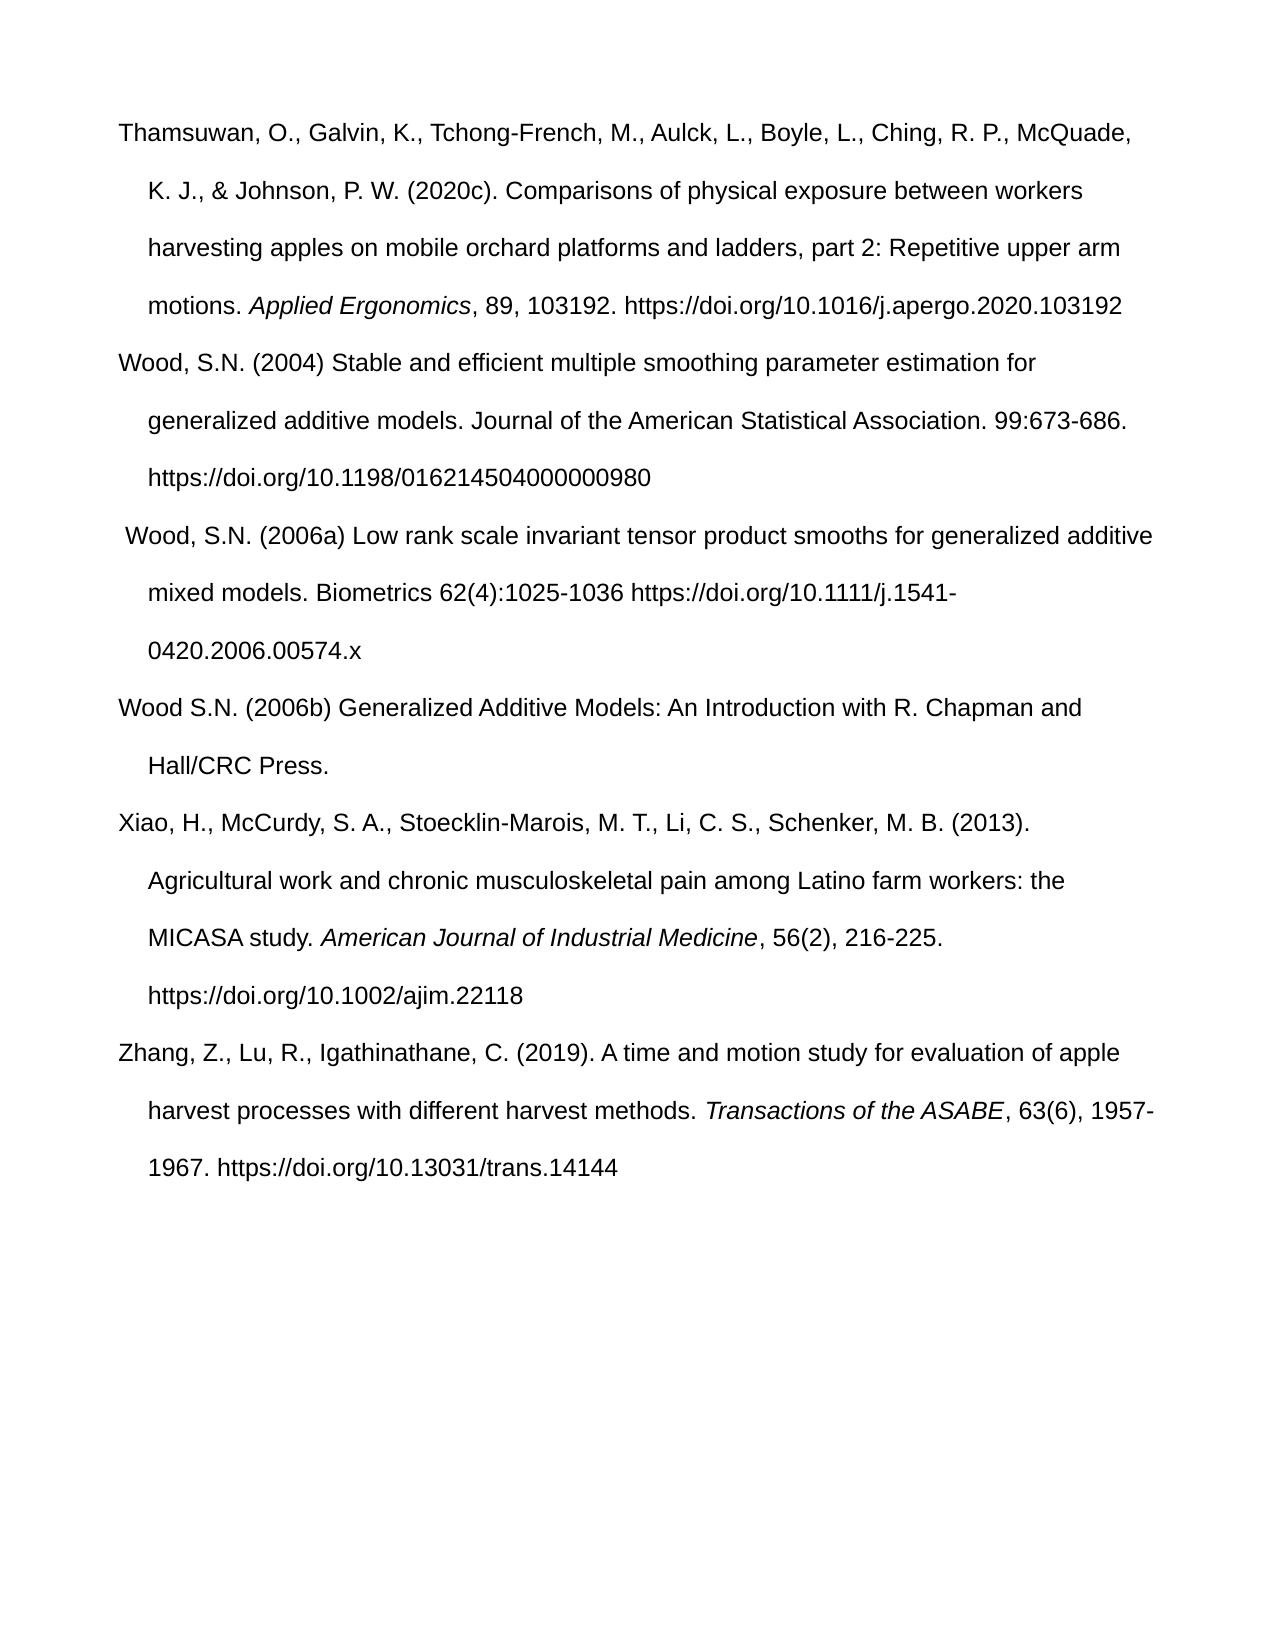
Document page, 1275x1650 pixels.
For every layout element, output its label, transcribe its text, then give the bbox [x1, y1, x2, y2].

text Wood S.N. (2006b) Generalized Additive Models: An Introduction with R. Chapman and Hall/CRC Press. [118, 693, 1157, 779]
text Xiao, H., McCurdy, S. A., Stoecklin-Marois, M. T., Li, C. S., Schenker, M. B. (2013). Agricultural work and chronic musculoskeletal pain among Latino farm workers: the MICASA study. American Journal of Industrial Medicine, 56(2), 216-225. https://doi.org/10.1002/ajim.22118 [118, 808, 1157, 1009]
text Thamsuwan, O., Galvin, K., Tchong-French, M., Aulck, L., Boyle, L., Ching, R. P., McQuade, K. J., & Johnson, P. W. (2020c). Comparisons of physical exposure between workers harvesting apples on mobile orchard platforms and ladders, part 2: Repetitive upper arm motions. Applied Ergonomics, 89, 103192. https://doi.org/10.1016/j.apergo.2020.103192 [118, 118, 1157, 319]
text Wood, S.N. (2006a) Low rank scale invariant tensor product smooths for generalized additive mixed models. Biometrics 62(4):1025-1036 https://doi.org/10.1111/j.1541-0420.2006.00574.x [118, 521, 1157, 664]
text Wood, S.N. (2004) Stable and efficient multiple smoothing parameter estimation for generalized additive models. Journal of the American Statistical Association. 99:673-686. https://doi.org/10.1198/016214504000000980 [118, 348, 1157, 492]
text Zhang, Z., Lu, R., Igathinathane, C. (2019). A time and motion study for evaluation of apple harvest processes with different harvest methods. Transactions of the ASABE, 63(6), 1957-1967. https://doi.org/10.13031/trans.14144 [118, 1038, 1157, 1182]
